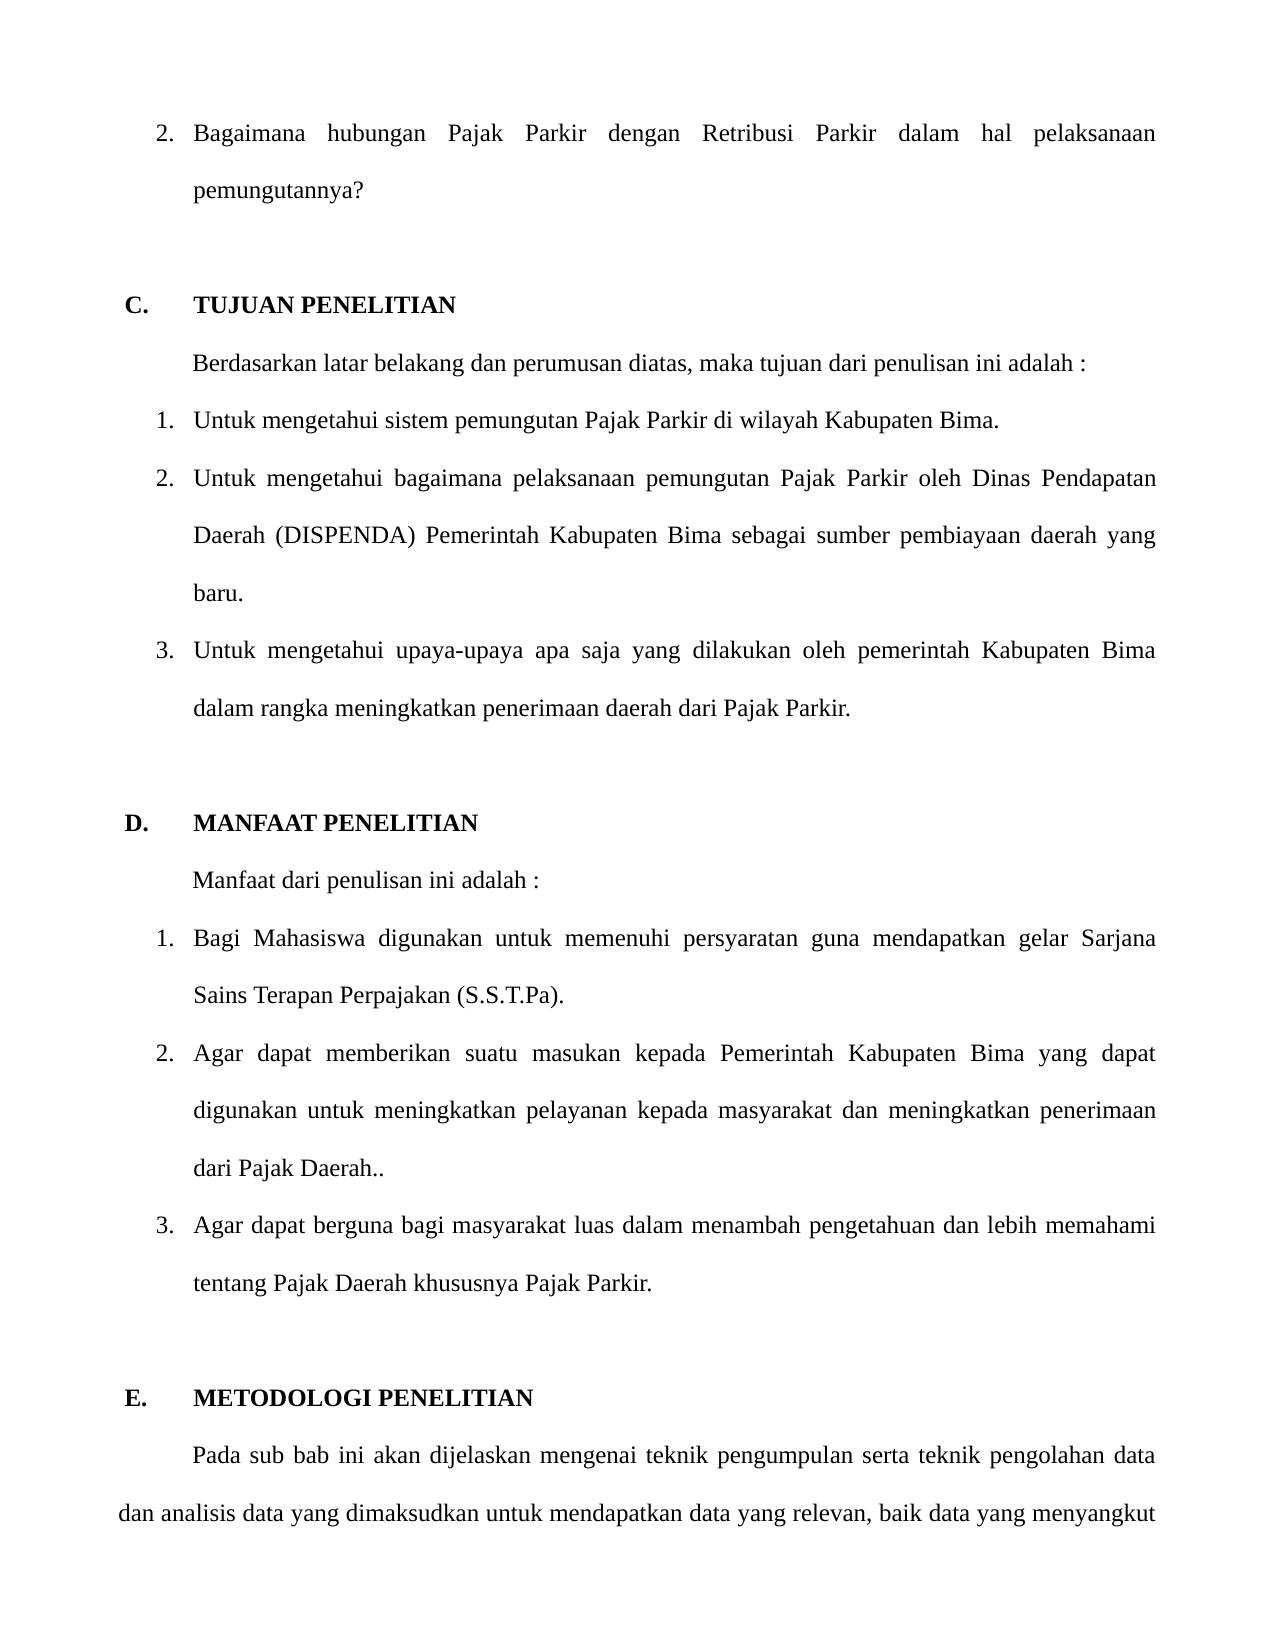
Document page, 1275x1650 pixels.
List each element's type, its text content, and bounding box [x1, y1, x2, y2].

list Untuk mengetahui upaya-upaya apa saja yang dilakukan oleh pemerintah Kabupaten Bima dalam rangka meningkatkan penerimaan daerah dari Pajak Parkir. [156, 636, 1157, 722]
list TUJUAN PENELITIAN [118, 291, 1157, 319]
list Untuk mengetahui sistem pemungutan Pajak Parkir di wilayah Kabupaten Bima. [156, 406, 1157, 434]
list Bagi Mahasiswa digunakan untuk memenuhi persyaratan guna mendapatkan gelar Sarjana Sains Terapan Perpajakan (S.S.T.Pa). [156, 923, 1157, 1009]
list Agar dapat memberikan suatu masukan kepada Pemerintah Kabupaten Bima yang dapat digunakan untuk meningkatkan pelayanan kepada masyarakat dan meningkatkan penerimaan dari Pajak Daerah.. [156, 1038, 1157, 1182]
text Manfaat dari penulisan ini adalah : [118, 866, 1157, 894]
list MANFAAT PENELITIAN [118, 808, 1157, 837]
list Agar dapat berguna bagi masyarakat luas dalam menambah pengetahuan dan lebih memahami tentang Pajak Daerah khususnya Pajak Parkir. [156, 1211, 1157, 1297]
text Berdasarkan latar belakang dan perumusan diatas, maka tujuan dari penulisan ini adalah : [118, 348, 1157, 377]
list Bagaimana hubungan Pajak Parkir dengan Retribusi Parkir dalam hal pelaksanaan pemungutannya? [156, 118, 1157, 204]
list Untuk mengetahui bagaimana pelaksanaan pemungutan Pajak Parkir oleh Dinas Pendapatan Daerah (DISPENDA) Pemerintah Kabupaten Bima sebagai sumber pembiayaan daerah yang baru. [156, 463, 1157, 607]
list METODOLOGI PENELITIAN [118, 1383, 1157, 1412]
text Pada sub bab ini akan dijelaskan mengenai teknik pengumpulan serta teknik pengolahan data dan analisis data yang dimaksudkan untuk mendapatkan data yang relevan, baik data yang menyangkut [118, 1441, 1157, 1527]
